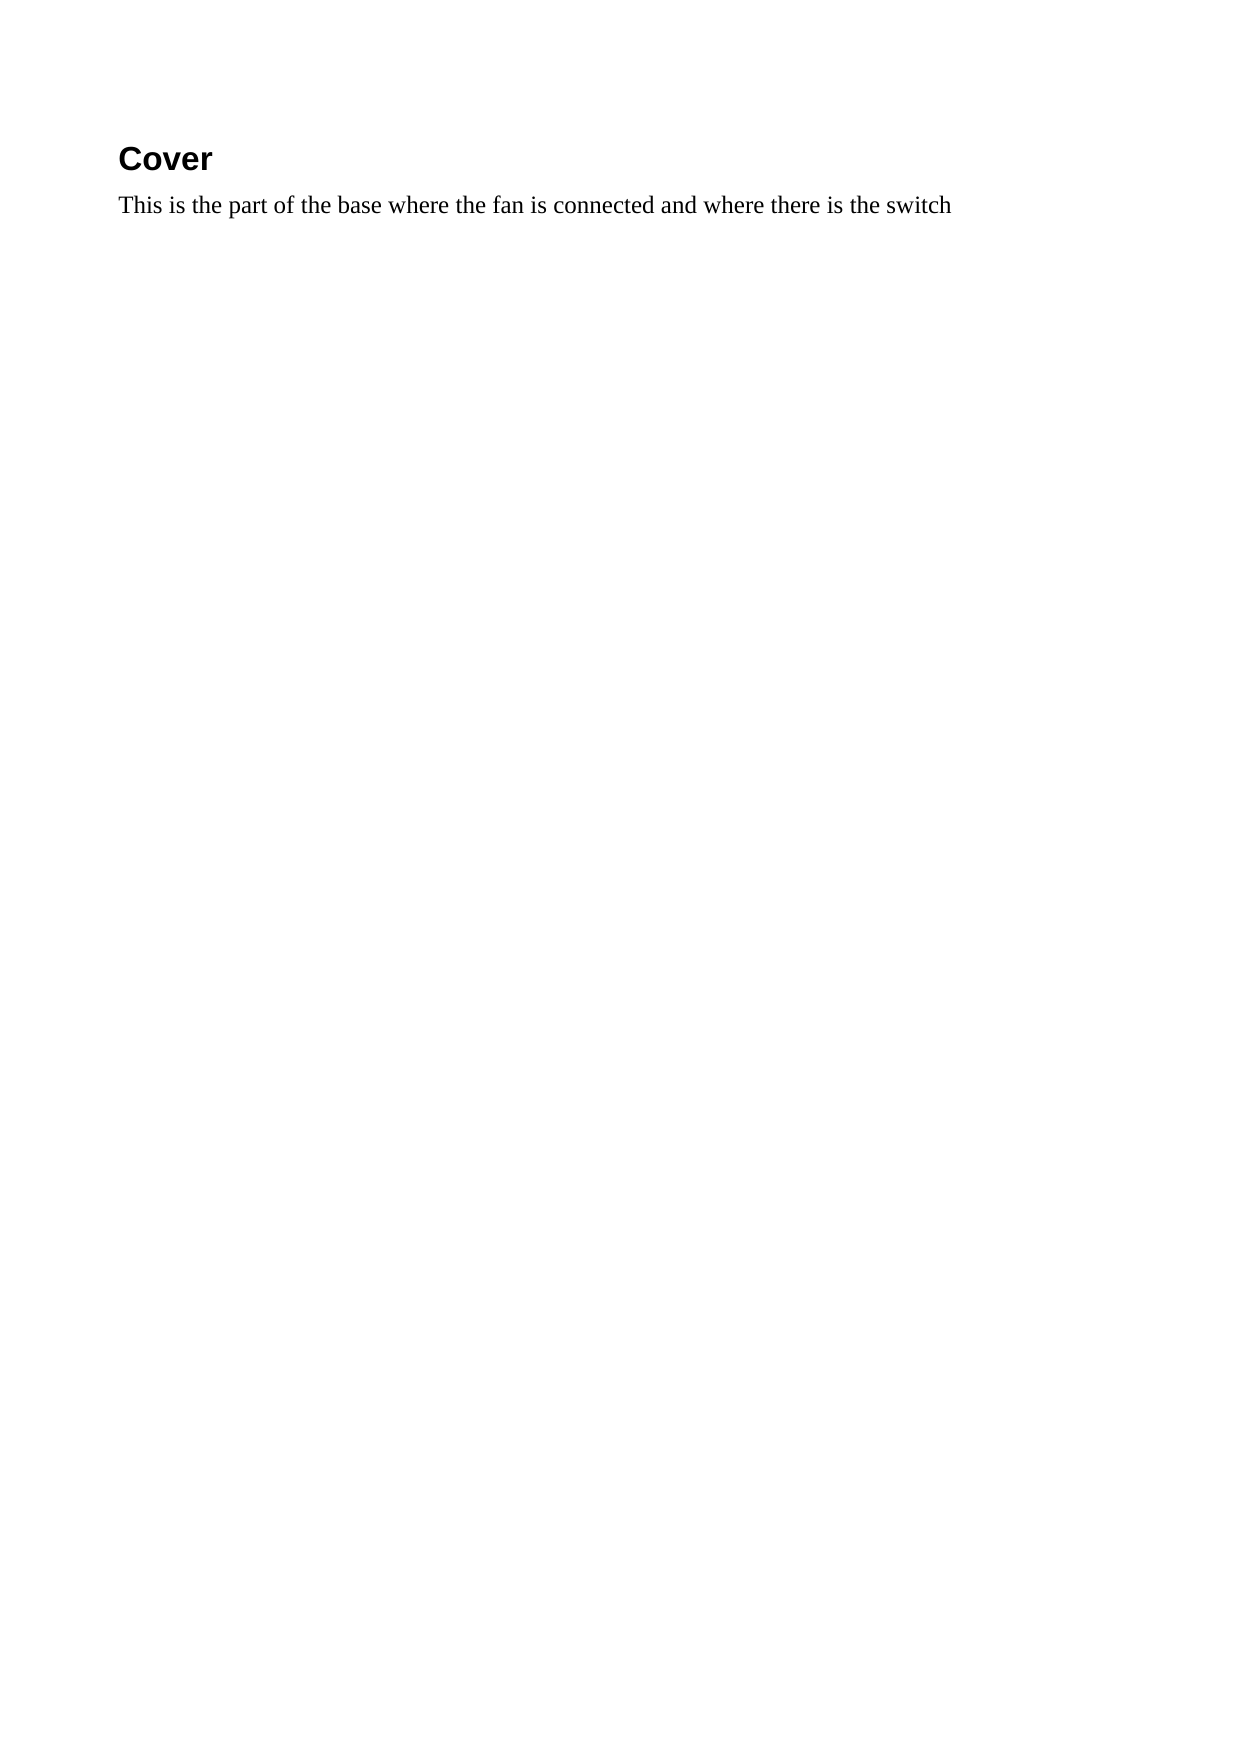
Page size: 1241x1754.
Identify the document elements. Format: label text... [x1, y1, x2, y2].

text This is the part of the base where the fan is connected and where there is the switch [118, 190, 1122, 219]
subtitle Cover [118, 139, 1122, 177]
